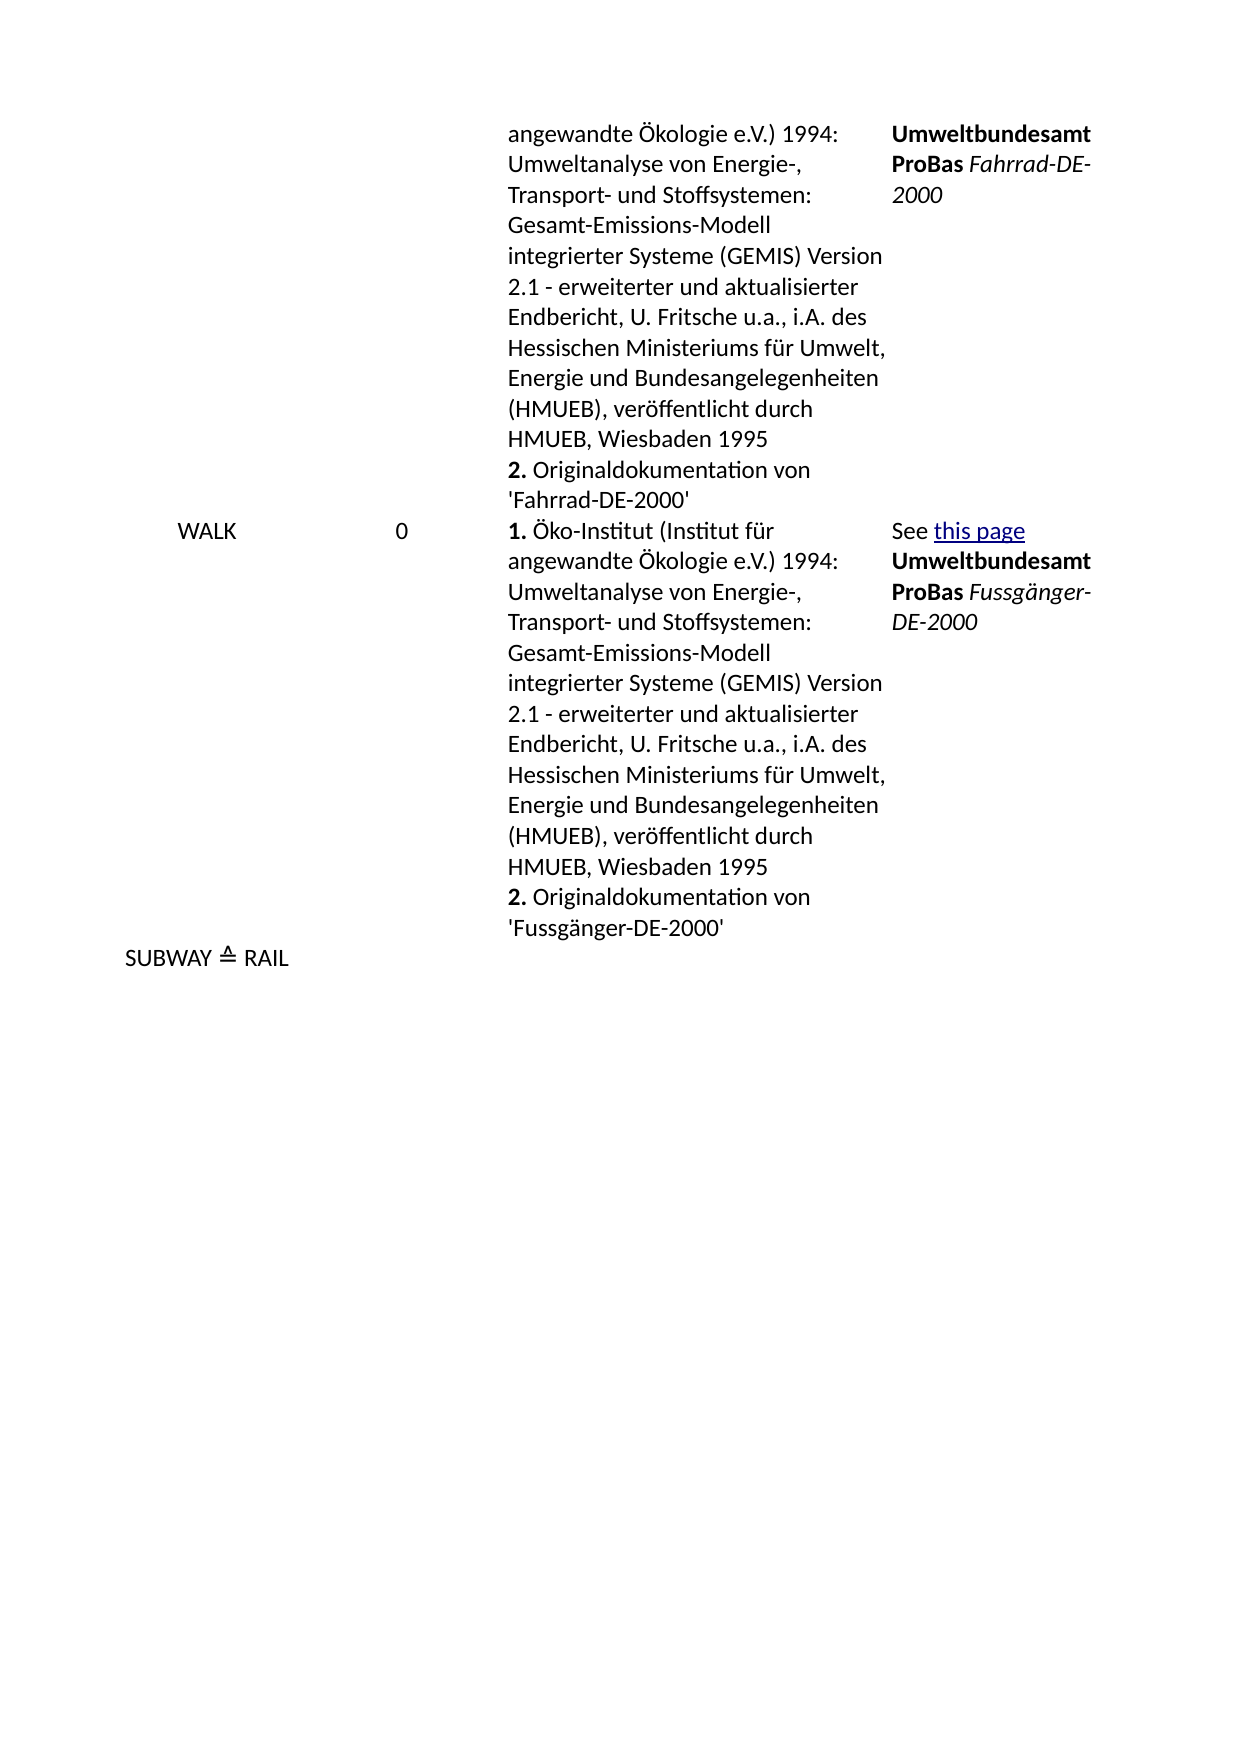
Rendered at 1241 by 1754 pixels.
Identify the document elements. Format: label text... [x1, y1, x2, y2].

table_cell WALK [118, 515, 296, 942]
table_cell angewandte Ökologie e.V.) 1994: Umweltanalyse von Energie-, Transport- und Stoffsystemen: Gesamt-Emissions-Modell integrierter Systeme (GEMIS) Version 2.1 - erweiterter und aktualisierter Endbericht, U. Fritsche u.a., i.A. des Hessischen Ministeriums für Umwelt, Energie und Bundesangelegenheiten (HMUEB), veröffentlicht durch HMUEB, Wiesbaden 1995 2. Originaldokumentation von 'Fahrrad-DE-2000' [508, 118, 892, 515]
table_cell [892, 942, 1128, 973]
table_cell See this page Umweltbundesamt ProBas Fussgänger-DE-2000 [892, 515, 1128, 942]
table_cell SUBWAY ≙ RAIL [118, 942, 296, 973]
table_cell [296, 942, 508, 973]
table_cell [296, 118, 508, 515]
table_cell 1. Öko-Institut (Institut für angewandte Ökologie e.V.) 1994: Umweltanalyse von Energie-, Transport- und Stoffsystemen: Gesamt-Emissions-Modell integrierter Systeme (GEMIS) Version 2.1 - erweiterter und aktualisierter Endbericht, U. Fritsche u.a., i.A. des Hessischen Ministeriums für Umwelt, Energie und Bundesangelegenheiten (HMUEB), veröffentlicht durch HMUEB, Wiesbaden 1995 2. Originaldokumentation von 'Fussgänger-DE-2000' [508, 515, 892, 942]
table_cell 0 [296, 515, 508, 942]
table_cell Umweltbundesamt ProBas Fahrrad-DE-2000 [892, 118, 1128, 515]
table_cell [118, 118, 296, 515]
table_cell [508, 942, 892, 973]
